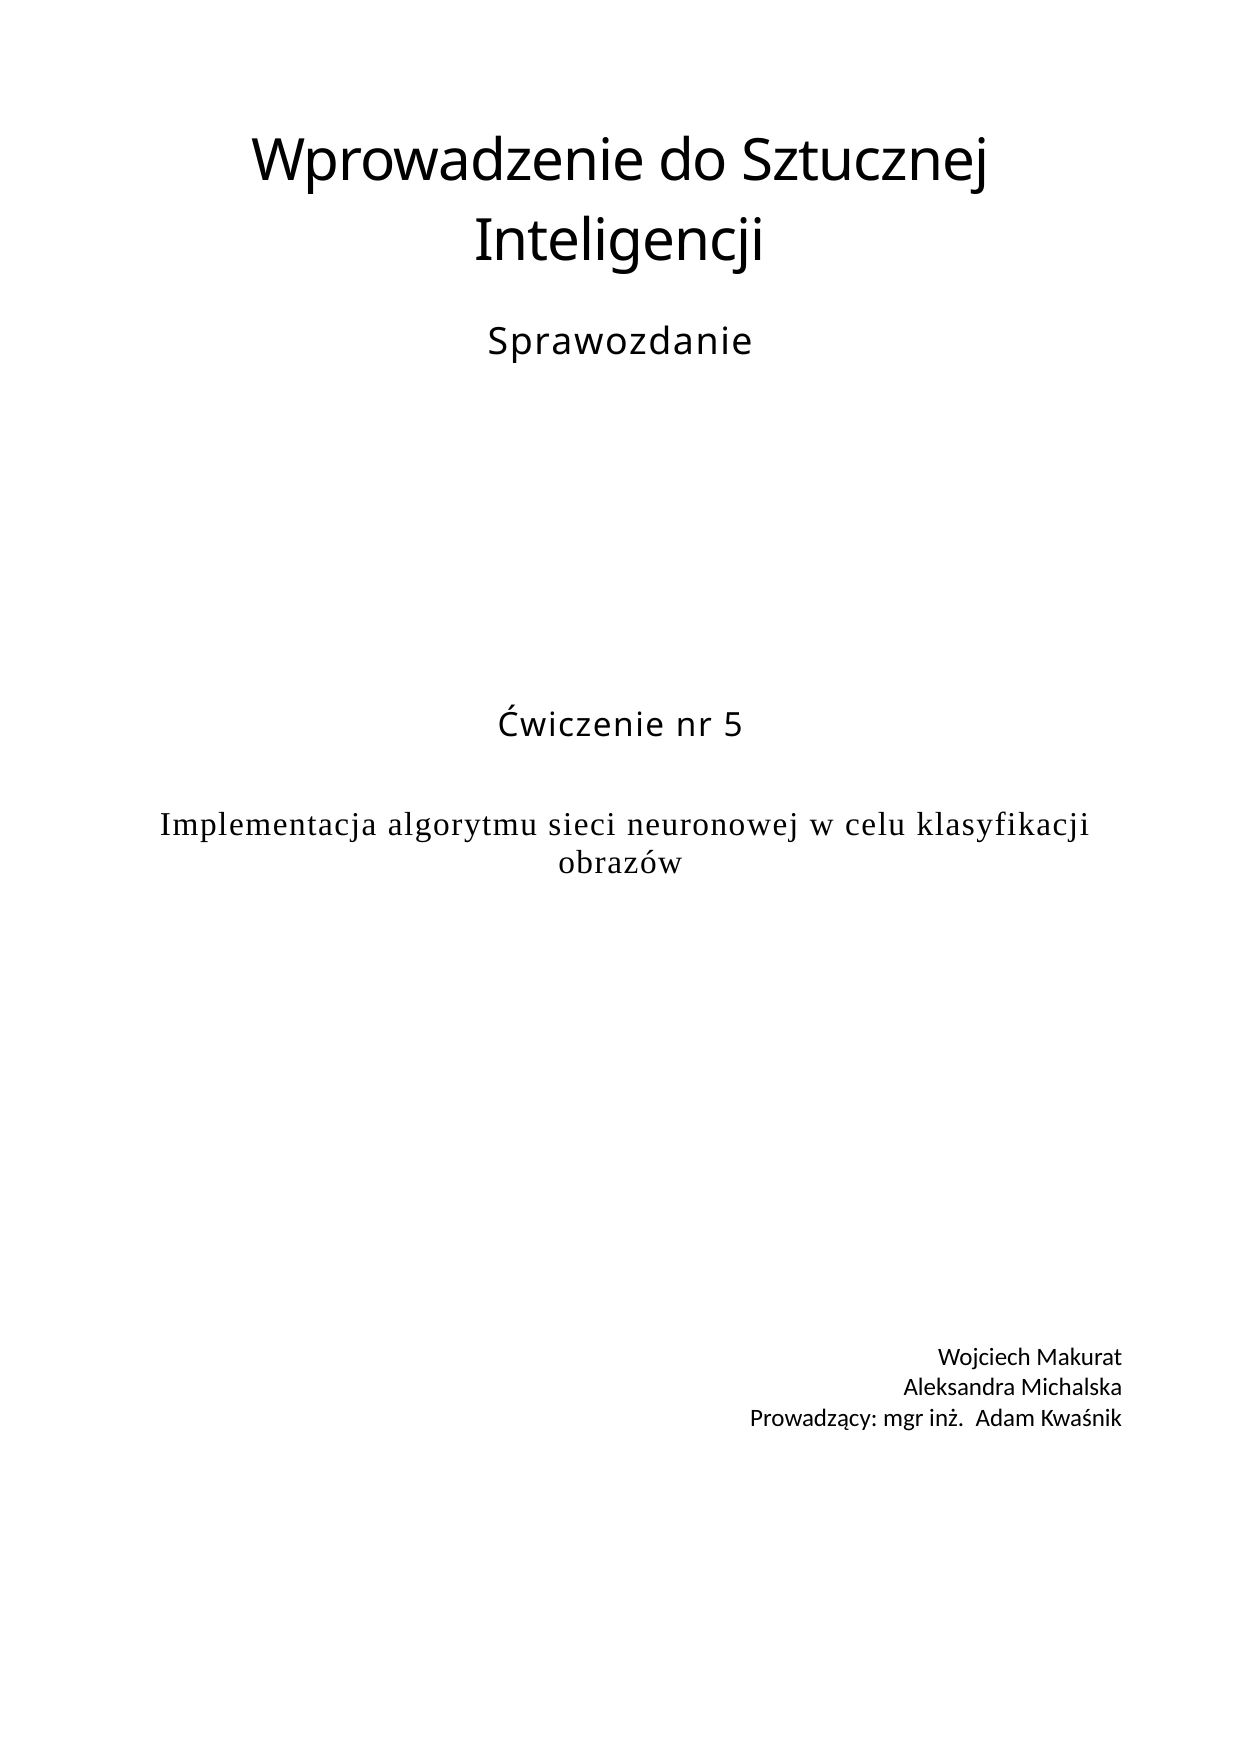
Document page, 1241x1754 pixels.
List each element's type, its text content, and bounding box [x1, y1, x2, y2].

text Implementacja algorytmu sieci neuronowej w celu klasyfikacji obrazów [118, 804, 1122, 881]
text Sprawozdanie [118, 314, 1122, 365]
text Wprowadzenie do Sztucznej Inteligencji [118, 118, 1122, 277]
text Wojciech Makurat [118, 1341, 1122, 1371]
text Prowadzący: mgr inż. Adam Kwaśnik [118, 1402, 1122, 1432]
text Aleksandra Michalska [118, 1371, 1122, 1402]
text Ćwiczenie nr 5 [118, 701, 1122, 747]
